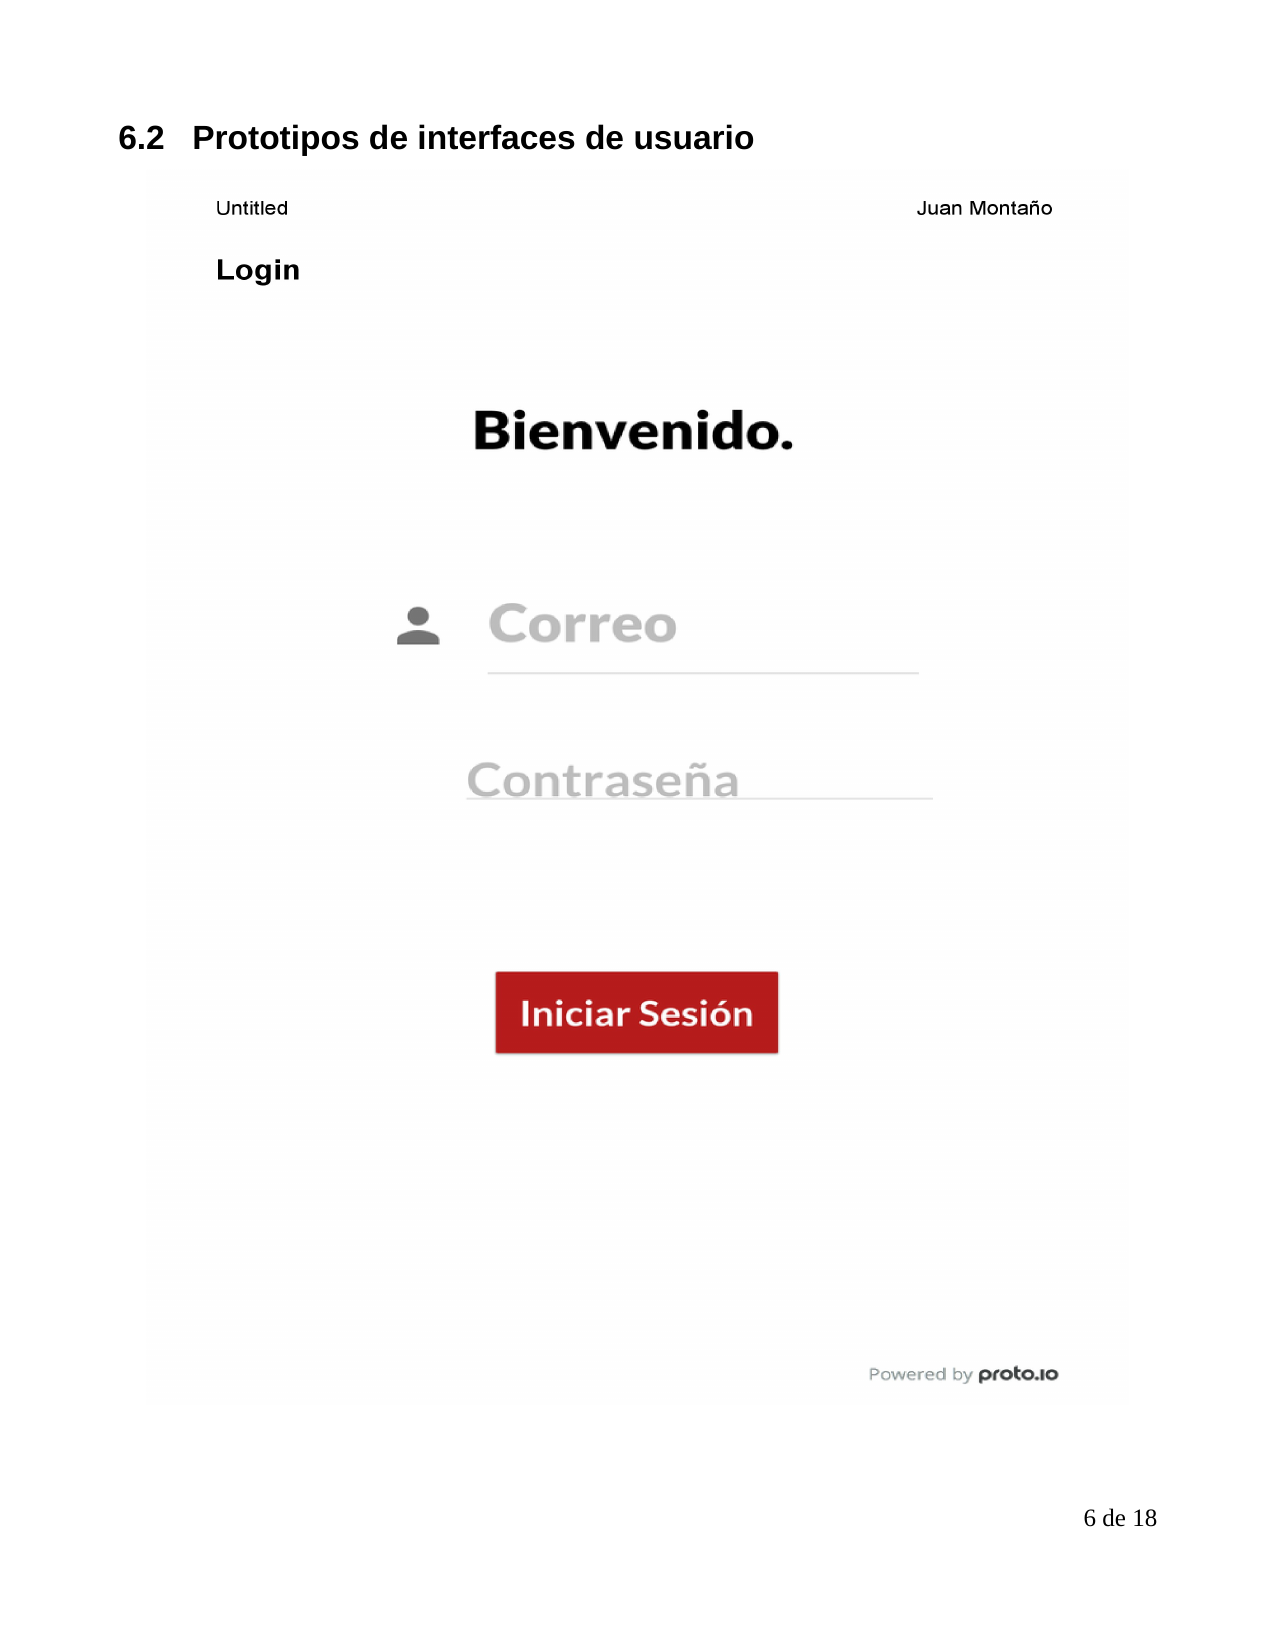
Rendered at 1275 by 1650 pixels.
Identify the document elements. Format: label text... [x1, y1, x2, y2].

picture [146, 169, 1129, 1405]
subtitle Prototipos de interfaces de usuario [118, 118, 1157, 157]
